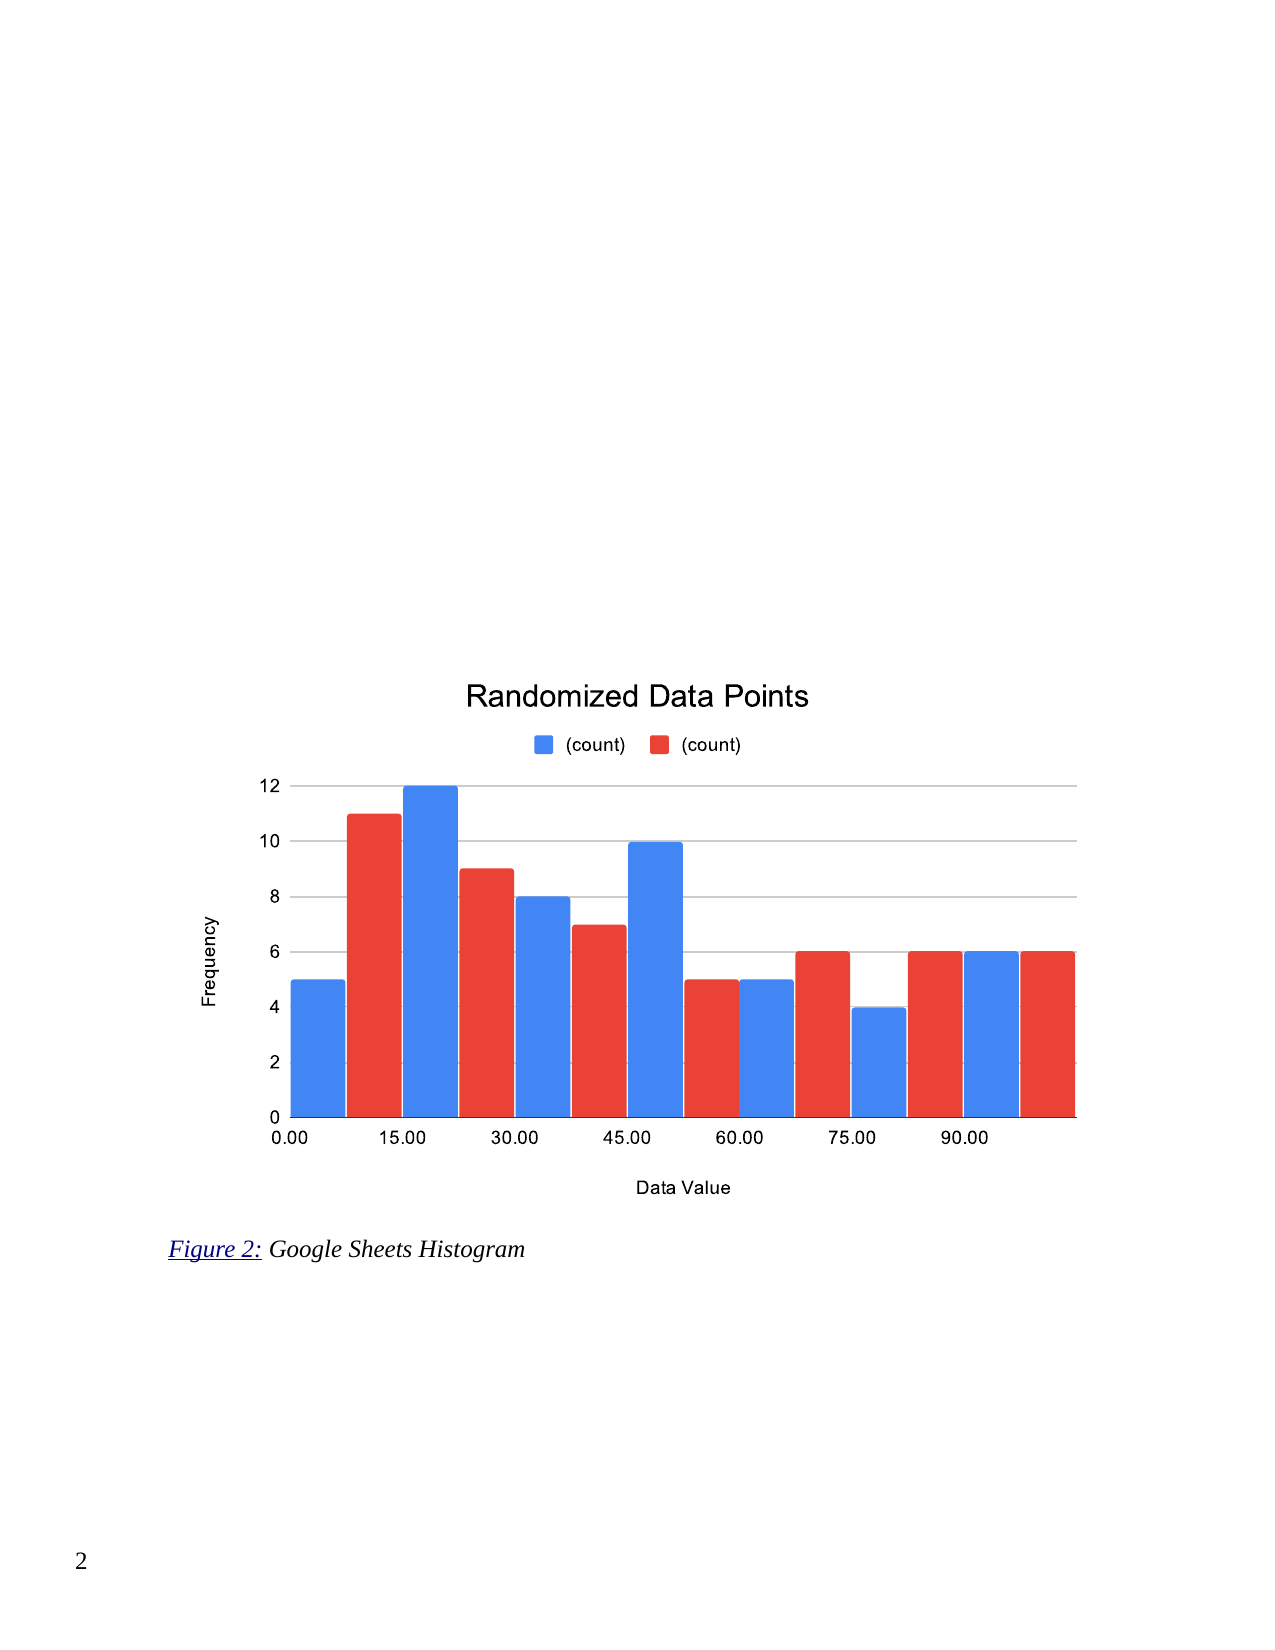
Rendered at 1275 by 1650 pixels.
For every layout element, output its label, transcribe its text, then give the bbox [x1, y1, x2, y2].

text Figure 2: Google Sheets Histogram [168, 1228, 1107, 1263]
